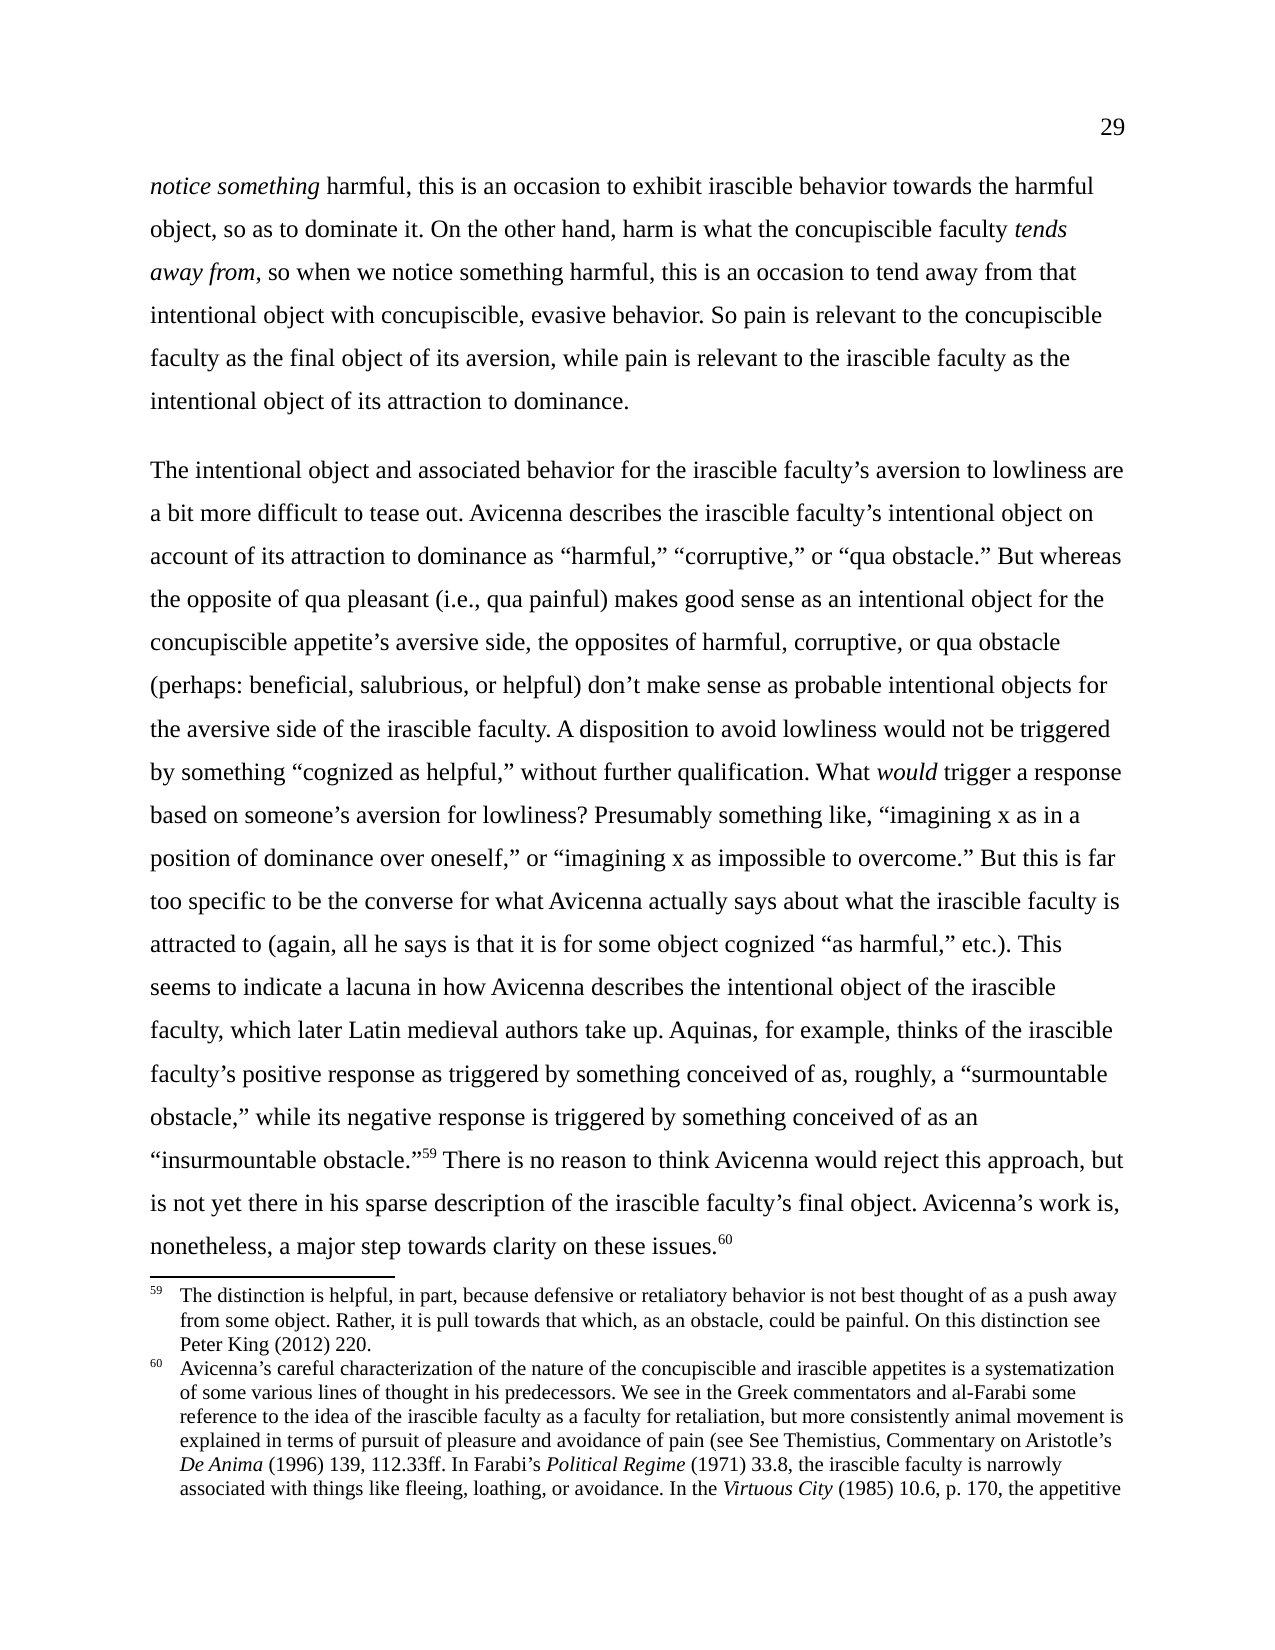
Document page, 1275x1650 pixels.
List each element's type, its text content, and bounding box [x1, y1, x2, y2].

text The intentional object and associated behavior for the irascible faculty’s aversion to lowliness are a bit more difficult to tease out. Avicenna describes the irascible faculty’s intentional object on account of its attraction to dominance as “harmful,” “corruptive,” or “qua obstacle.” But whereas the opposite of qua pleasant (i.e., qua painful) makes good sense as an intentional object for the concupiscible appetite’s aversive side, the opposites of harmful, corruptive, or qua obstacle (perhaps: beneficial, salubrious, or helpful) don’t make sense as probable intentional objects for the aversive side of the irascible faculty. A disposition to avoid lowliness would not be triggered by something “cognized as helpful,” without further qualification. What would trigger a response based on someone’s aversion for lowliness? Presumably something like, “imagining x as in a position of dominance over oneself,” or “imagining x as impossible to overcome.” But this is far too specific to be the converse for what Avicenna actually says about what the irascible faculty is attracted to (again, all he says is that it is for some object cognized “as harmful,” etc.). This seems to indicate a lacuna in how Avicenna describes the intentional object of the irascible faculty, which later Latin medieval authors take up. Aquinas, for example, thinks of the irascible faculty’s positive response as triggered by something conceived of as, roughly, a “surmountable obstacle,” while its negative response is triggered by something conceived of as an “insurmountable obstacle.” There is no reason to think Avicenna would reject this approach, but is not yet there in his sparse description of the irascible faculty’s final object. Avicenna’s work is, nonetheless, a major step towards clarity on these issues. [150, 455, 1125, 1260]
text Avicenna’s careful characterization of the nature of the concupiscible and irascible appetites is a systematization of some various lines of thought in his predecessors. We see in the Greek commentators and al-Farabi some reference to the idea of the irascible faculty as a faculty for retaliation, but more consistently animal movement is explained in terms of pursuit of pleasure and avoidance of pain (see See Themistius, Commentary on Aristotle’s De Anima (1996) 139, 112.33ff. In Farabi’s Political Regime (1971) 33.8, the irascible faculty is narrowly associated with things like fleeing, loathing, or avoidance. In the Virtuous City (1985) 10.6, p. 170, the appetitive [150, 1356, 1125, 1500]
text notice something harmful, this is an occasion to exhibit irascible behavior towards the harmful object, so as to dominate it. On the other hand, harm is what the concupiscible faculty tends away from, so when we notice something harmful, this is an occasion to tend away from that intentional object with concupiscible, evasive behavior. So pain is relevant to the concupiscible faculty as the final object of its aversion, while pain is relevant to the irascible faculty as the intentional object of its attraction to dominance. [150, 171, 1125, 415]
text The distinction is helpful, in part, because defensive or retaliatory behavior is not best thought of as a push away from some object. Rather, it is pull towards that which, as an obstacle, could be painful. On this distinction see Peter King (2012) 220. [150, 1283, 1125, 1356]
